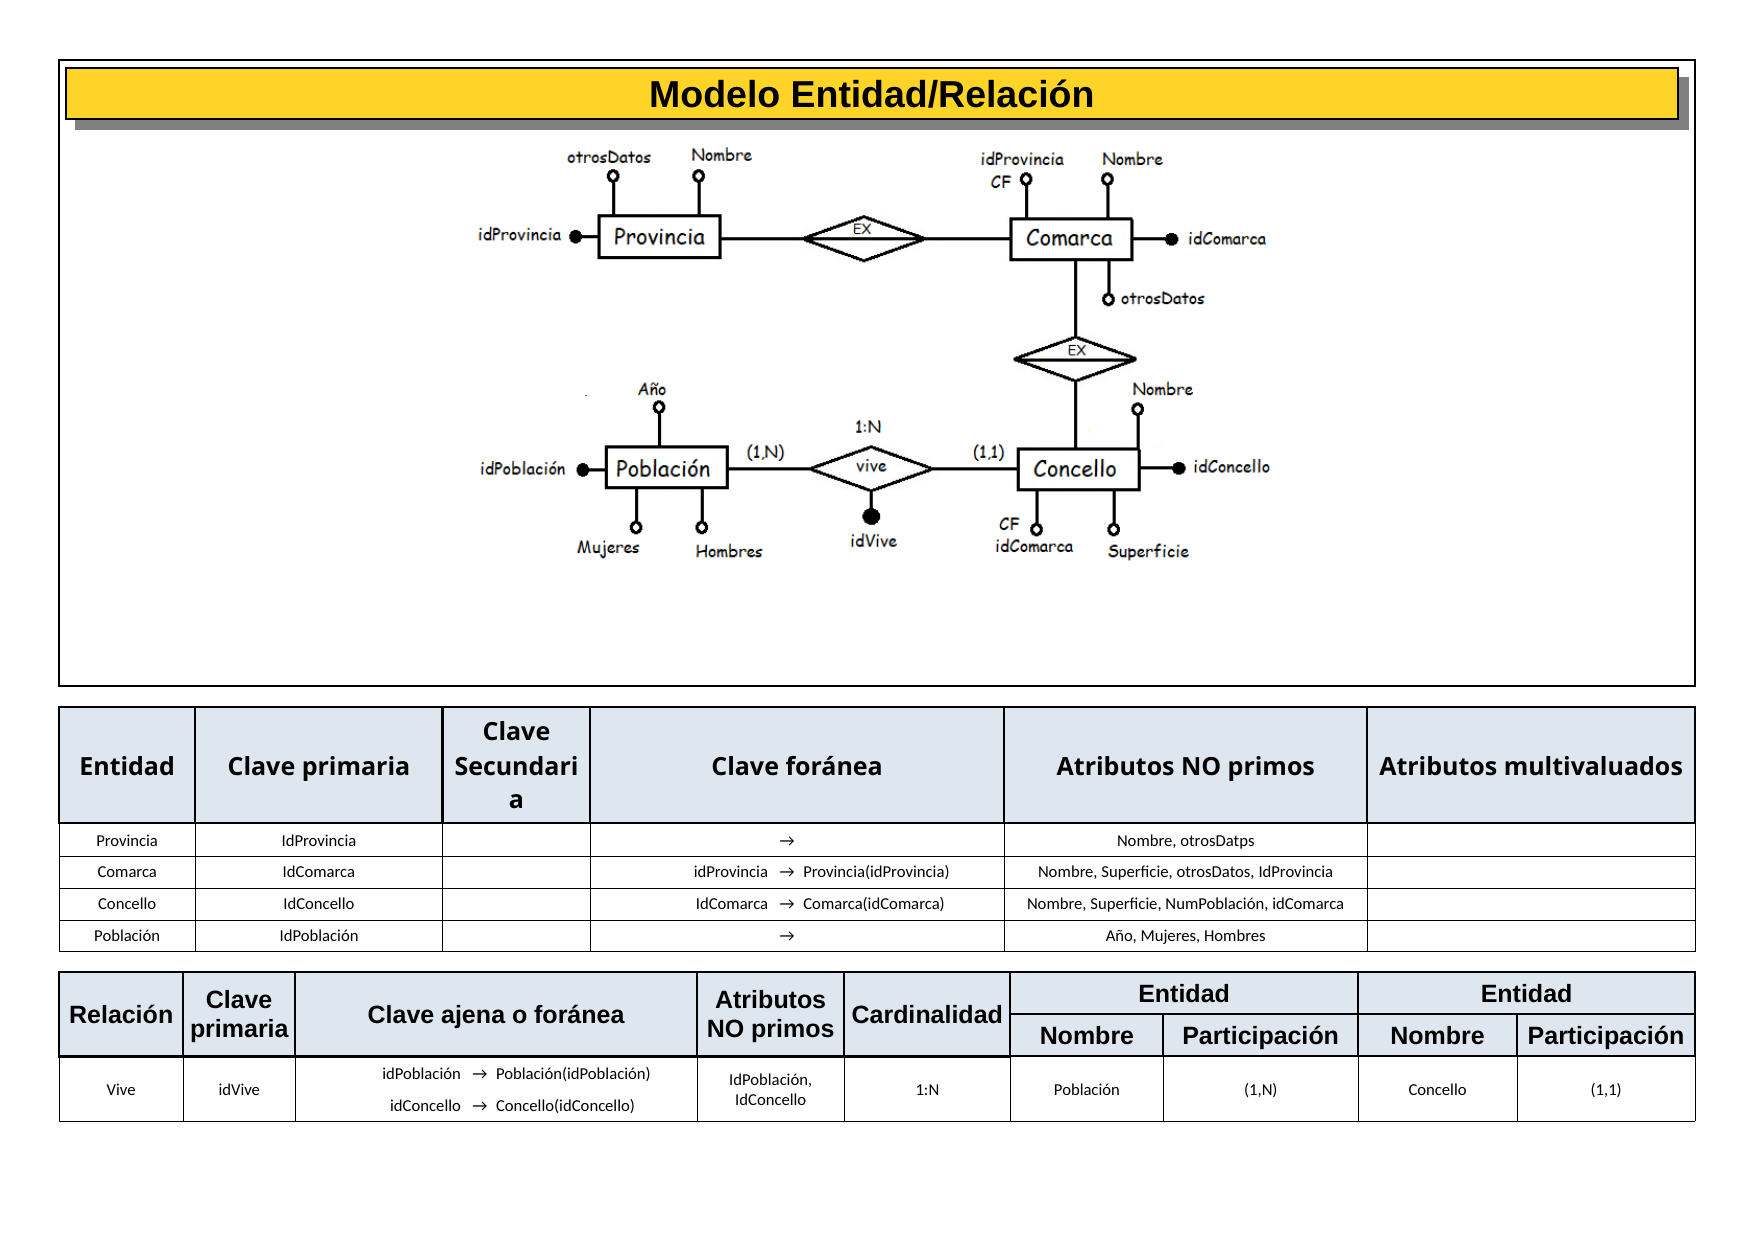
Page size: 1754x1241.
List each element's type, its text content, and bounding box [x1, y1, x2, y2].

table_header Entidad [1359, 973, 1694, 1013]
table_cell [1368, 824, 1695, 856]
table_cell Nombre [1359, 1015, 1516, 1055]
table_cell → [774, 889, 797, 919]
table_cell Vive [60, 1058, 183, 1121]
table_cell → [774, 857, 797, 888]
table_cell [60, 136, 1694, 685]
table_cell [443, 857, 590, 888]
table_cell Año, Mujeres, Hombres [1005, 921, 1367, 951]
table_cell [443, 921, 590, 951]
table_header Atributos NO primos [698, 973, 843, 1055]
table_cell Población [1011, 1057, 1163, 1121]
table_cell Provincia(idProvincia) [797, 857, 1004, 888]
table_cell idPoblación [296, 1058, 466, 1089]
table_cell Concello(idConcello) [490, 1089, 697, 1121]
table_header Modelo Entidad/Relación [60, 61, 1694, 136]
table_cell Población(idPoblación) [490, 1058, 697, 1089]
table_header Cardinalidad [845, 973, 1009, 1055]
table_header Atributos NO primos [1005, 708, 1366, 822]
table_cell [797, 824, 1004, 856]
table_header Clave foránea [591, 708, 1003, 822]
table_header Atributos multivaluados [1368, 708, 1694, 822]
table_cell → [466, 1089, 490, 1121]
table_cell Población [60, 921, 195, 951]
table_cell Participación [1164, 1015, 1357, 1055]
table_header Entidad [60, 708, 194, 822]
table_cell Concello [60, 889, 195, 919]
table_cell Participación [1518, 1015, 1694, 1055]
table_cell 1:N [845, 1058, 1010, 1121]
table_cell (1,1) [1518, 1057, 1695, 1121]
table_header Entidad [1011, 973, 1357, 1013]
table_cell → [774, 824, 797, 856]
table_cell (1,N) [1164, 1057, 1358, 1121]
table_cell idConcello [296, 1089, 466, 1121]
table_cell IdConcello [196, 889, 442, 919]
table_cell IdProvincia [196, 824, 442, 856]
table_header Clave Secundaria [444, 708, 589, 822]
table_cell Concello [1359, 1057, 1517, 1121]
table_cell [1368, 889, 1695, 919]
table_cell [443, 824, 590, 856]
table_cell IdPoblación [196, 921, 442, 951]
picture [463, 141, 1291, 574]
table_cell Nombre, Superficie, NumPoblación, idComarca [1005, 889, 1367, 919]
table_cell idProvincia [591, 857, 773, 888]
table_cell IdPoblación, IdConcello [698, 1058, 844, 1121]
table_cell idVive [184, 1058, 295, 1121]
table_cell Nombre, Superficie, otrosDatos, IdProvincia [1005, 857, 1367, 888]
table_cell [591, 921, 773, 951]
table_cell [443, 889, 590, 919]
table_cell Provincia [60, 824, 195, 856]
table_header Clave primaria [196, 708, 441, 822]
table_cell [797, 921, 1004, 951]
table_cell [1368, 921, 1695, 951]
table_header Relación [60, 973, 182, 1055]
table_cell Nombre, otrosDatps [1005, 824, 1367, 856]
table_cell [591, 824, 773, 856]
table_cell → [774, 921, 797, 951]
table_cell Nombre [1011, 1015, 1162, 1055]
table_cell IdComarca [591, 889, 773, 919]
table_header Clave ajena o foránea [296, 973, 696, 1055]
table_cell IdComarca [196, 857, 442, 888]
table_cell Comarca [60, 857, 195, 888]
table_header Clave primaria [184, 973, 294, 1055]
table_cell Comarca(idComarca) [797, 889, 1004, 919]
table_cell [1368, 857, 1695, 888]
table_cell → [466, 1058, 490, 1089]
